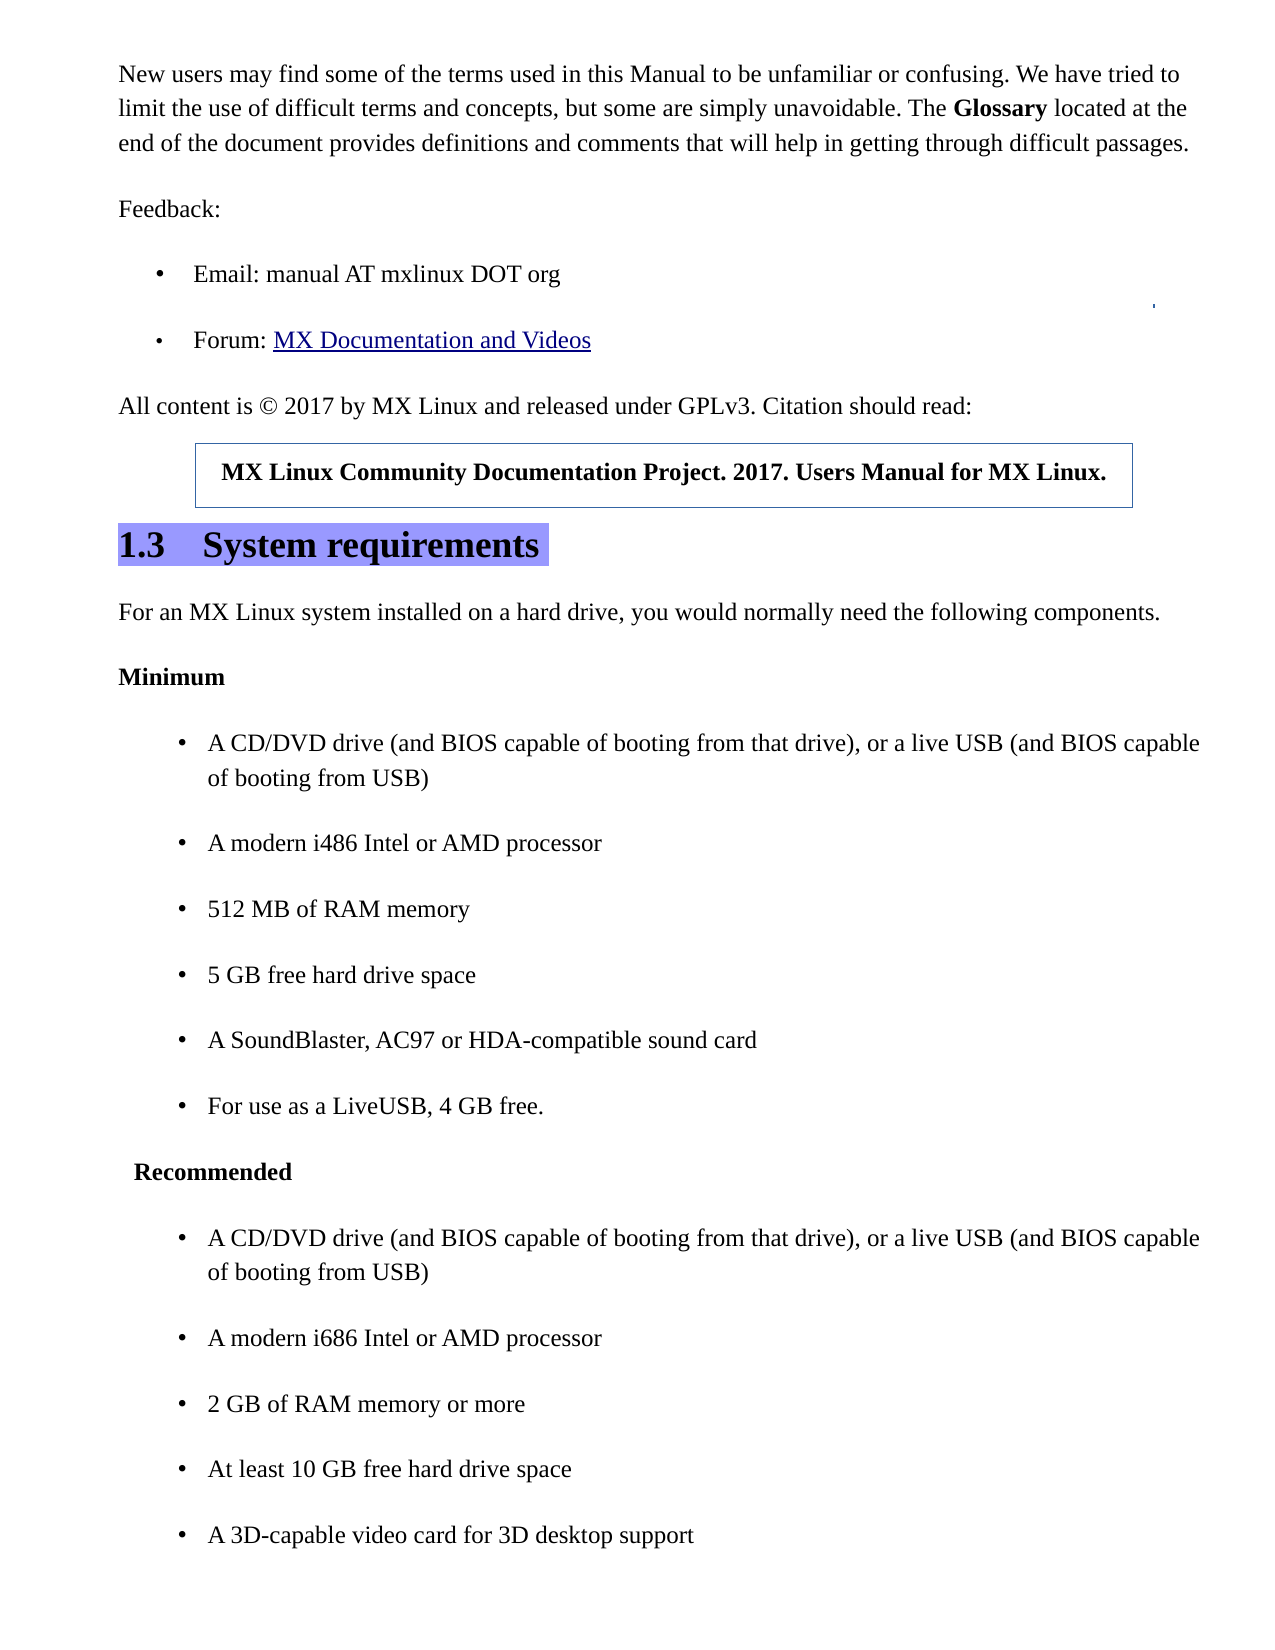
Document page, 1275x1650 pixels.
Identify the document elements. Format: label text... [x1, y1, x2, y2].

text For an MX Linux system installed on a hard drive, you would normally need the following components. [118, 597, 1201, 626]
list A CD/DVD drive (and BIOS capable of booting from that drive), or a live USB (and BIOS capable of booting from USB) [178, 728, 1200, 791]
text Feedback: [118, 194, 1216, 222]
text Recommended [134, 1157, 1200, 1186]
text New users may find some of the terms used in this Manual to be unfamiliar or confusing. We have tried to limit the use of difficult terms and concepts, but some are simply unavoidable. The Glossary located at the end of the document provides definitions and comments that will help in getting through difficult passages. [118, 59, 1216, 157]
text All content is © 2017 by MX Linux and released under GPLv3. Citation should read: [118, 391, 1216, 420]
list Email: manual AT mxlinux DOT org [156, 259, 1216, 288]
list A CD/DVD drive (and BIOS capable of booting from that drive), or a live USB (and BIOS capable of booting from USB) [178, 1223, 1200, 1286]
text MX Linux Community Documentation Project. 2017. Users Manual for MX Linux. [196, 457, 1132, 485]
text [1133, 457, 1216, 485]
subtitle 1.3 System requirements [118, 522, 1201, 566]
list A modern i686 Intel or AMD processor [178, 1323, 1200, 1352]
list A modern i486 Intel or AMD processor [178, 828, 1200, 857]
list A 3D-capable video card for 3D desktop support [178, 1520, 1200, 1549]
list At least 10 GB free hard drive space [178, 1454, 1200, 1483]
list 2 GB of RAM memory or more [178, 1389, 1200, 1417]
text Minimum [118, 662, 1216, 691]
text [118, 457, 195, 485]
list 512 MB of RAM memory [178, 894, 1200, 923]
list A SoundBlaster, AC97 or HDA-compatible sound card [178, 1026, 1200, 1054]
list Forum: MX Documentation and Videos [156, 325, 1216, 354]
list For use as a LiveUSB, 4 GB free. [178, 1091, 1200, 1120]
list 5 GB free hard drive space [178, 960, 1200, 989]
